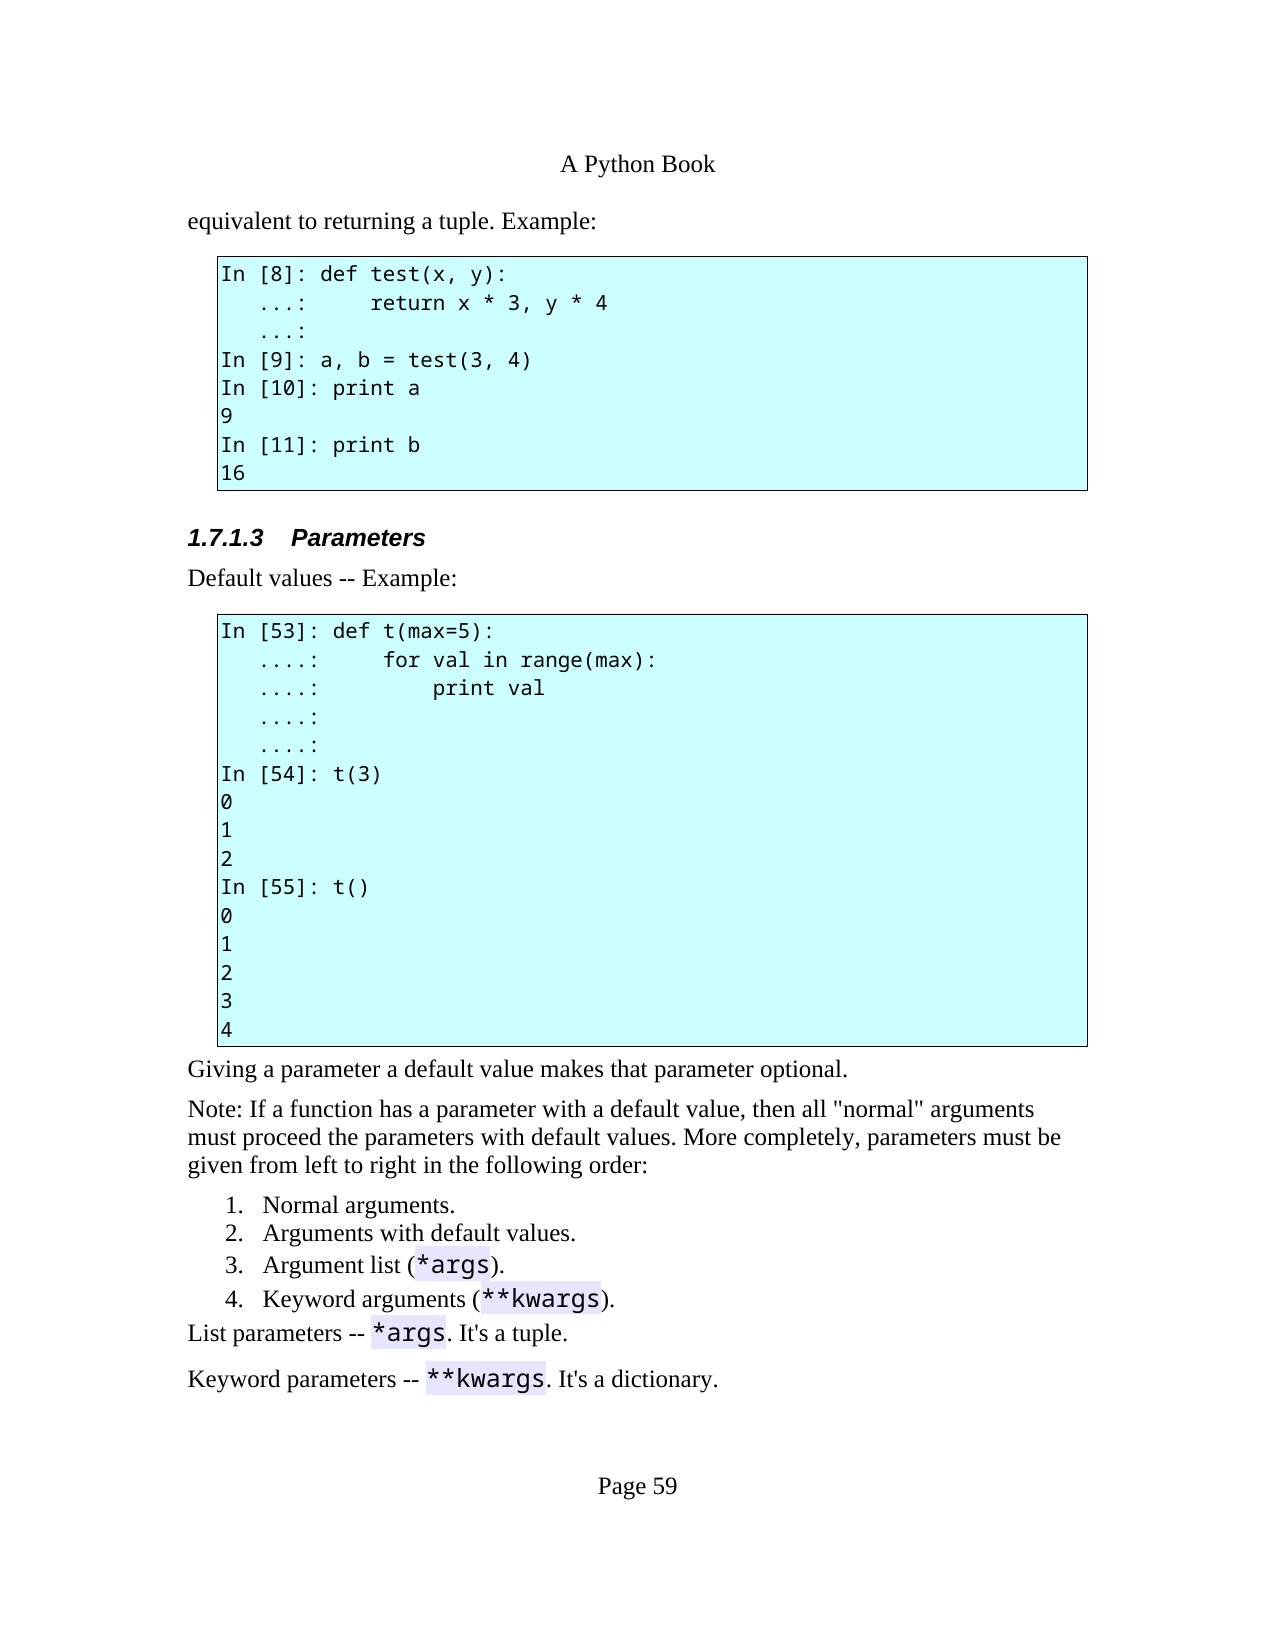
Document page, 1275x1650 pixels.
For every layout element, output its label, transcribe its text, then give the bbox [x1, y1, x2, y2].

text In [53]: def t(max=5): ....: for val in range(max): ....: print val ....: ....: In [54]: t(3) 0 1 2 In [55]: t() 0 1 2 3 4 [218, 615, 1087, 1046]
list Normal arguments. [225, 1191, 1087, 1219]
text In [8]: def test(x, y): ...: return x * 3, y * 4 ...: In [9]: a, b = test(3, 4) In [10]: print a 9 In [11]: print b 16 [218, 257, 1087, 490]
text Keyword parameters -- **kwargs. It's a dictionary. [546, 1361, 1087, 1395]
text Giving a parameter a default value makes that parameter optional. [187, 1055, 1087, 1083]
list Keyword arguments (**kwargs). [601, 1281, 1087, 1314]
text Note: If a function has a parameter with a default value, then all "normal" arguments must proceed the parameters with default values. More completely, parameters must be given from left to right in the following order: [187, 1095, 1087, 1178]
list Argument list (*args). [225, 1246, 415, 1281]
text Keyword parameters -- **kwargs. It's a dictionary. [187, 1361, 426, 1395]
text Default values -- Example: [187, 564, 1087, 592]
list Argument list (*args). [490, 1246, 1087, 1281]
list Keyword arguments (**kwargs). [225, 1281, 481, 1314]
text List parameters -- *args. It's a tuple. [187, 1314, 1087, 1349]
text equivalent to returning a tuple. Example: [187, 207, 1087, 235]
list Arguments with default values. [225, 1219, 1087, 1246]
subtitle 1.7.1.3 Parameters [187, 524, 1087, 552]
